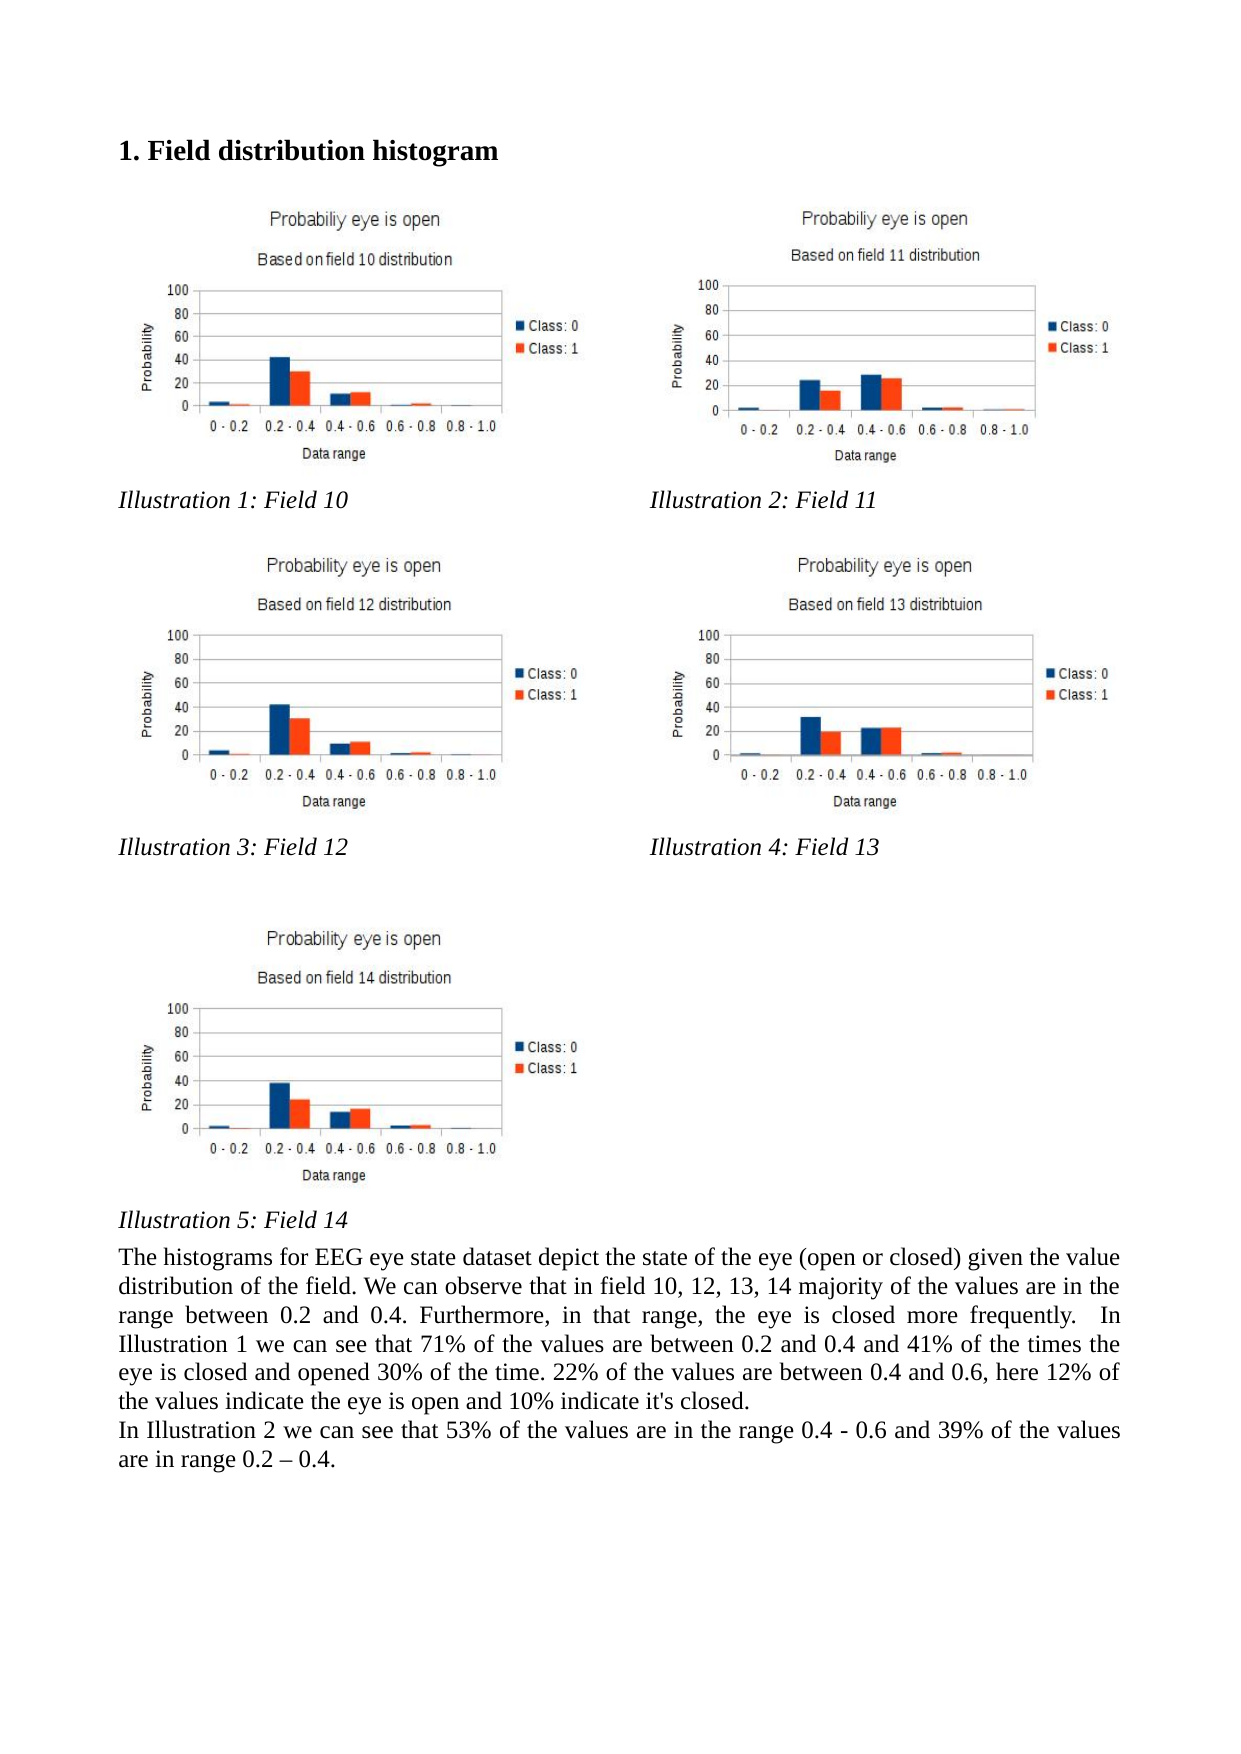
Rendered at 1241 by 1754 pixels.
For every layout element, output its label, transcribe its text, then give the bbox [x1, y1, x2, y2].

subtitle 1. Field distribution histogram [118, 133, 1122, 166]
picture [118, 536, 591, 832]
subtitle [649, 177, 1122, 189]
text Illustration 3: Field 12 [118, 832, 591, 860]
text Illustration 2: Field 11 [649, 485, 1122, 514]
picture [649, 536, 1122, 832]
text Illustration 4: Field 13 [649, 832, 1122, 860]
picture [118, 910, 591, 1206]
picture [649, 189, 1122, 485]
picture [118, 189, 591, 485]
subtitle [118, 177, 591, 189]
text In Illustration 2 we can see that 53% of the values are in the range 0.4 - 0.6 and 39% of the values are in range 0.2 – 0.4. [118, 1415, 1122, 1472]
text Illustration 5: Field 14 [118, 1206, 591, 1234]
text The histograms for EEG eye state dataset depict the state of the eye (open or closed) given the value distribution of the field. We can observe that in field 10, 12, 13, 14 majority of the values are in the range between 0.2 and 0.4. Furthermore, in that range, the eye is closed more frequently. In Illustration 1 we can see that 71% of the values are between 0.2 and 0.4 and 41% of the times the eye is closed and opened 30% of the time. 22% of the values are between 0.4 and 0.6, here 12% of the values indicate the eye is open and 10% indicate it's closed. [118, 1242, 1122, 1415]
text Illustration 1: Field 10 [118, 485, 591, 514]
